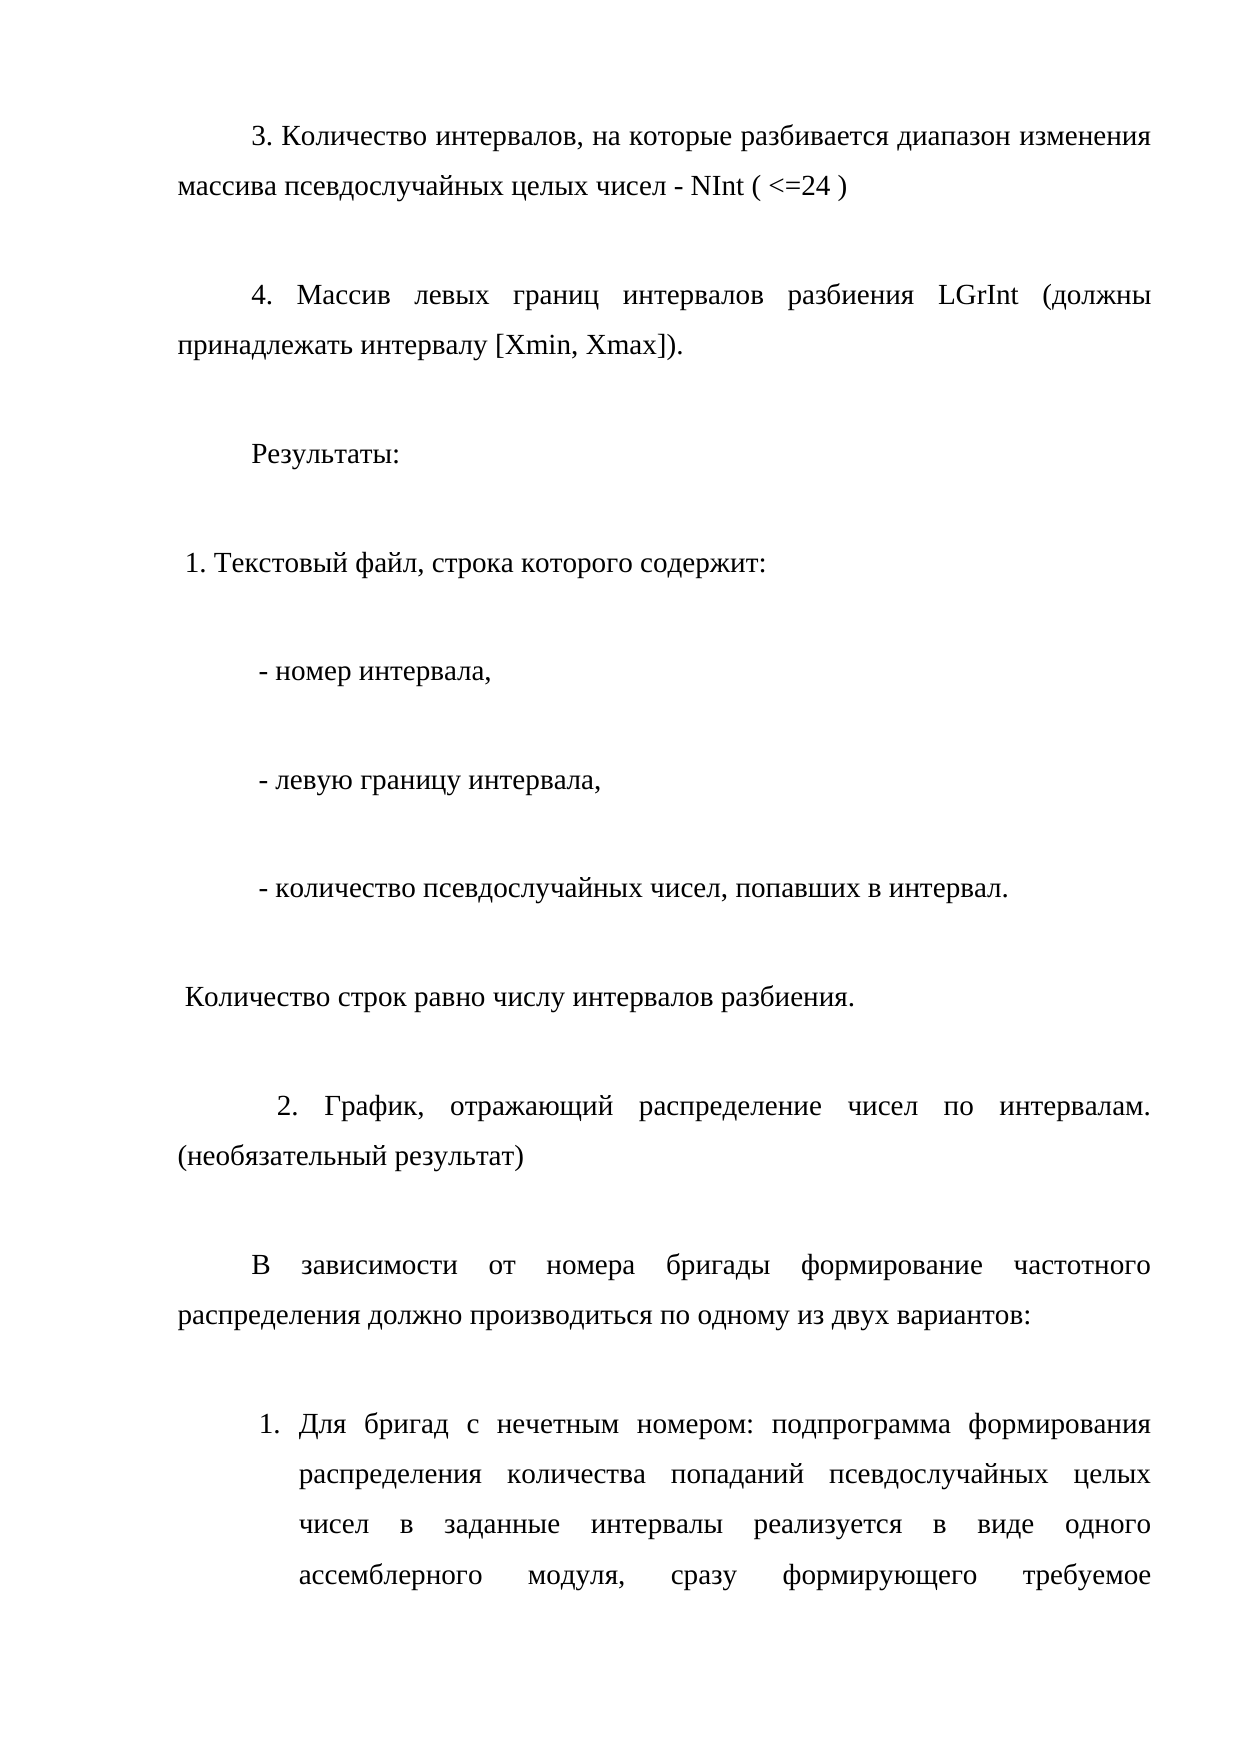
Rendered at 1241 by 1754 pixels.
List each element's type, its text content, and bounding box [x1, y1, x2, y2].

list Для бригад с нечетным номером: подпрограмма формирования распределения количества попаданий псевдослучайных целых чисел в заданные интервалы реализуется в виде одного ассемблерного модуля, сразу формирующего требуемое [258, 1406, 1152, 1590]
text - левую границу интервала, [177, 762, 1152, 796]
text - номер интервала, [177, 653, 1152, 687]
text 4. Массив левых границ интервалов разбиения LGrInt (должны принадлежать интервалу [Xmin, Xmax]). [177, 277, 1152, 361]
text 2. График, отражающий распределение чисел по интервалам. (необязательный результат) [177, 1088, 1152, 1172]
text 1. Текстовый файл, строка которого содержит: [177, 545, 1152, 578]
text Результаты: [177, 436, 1152, 469]
text Количество строк равно числу интервалов разбиения. [177, 979, 1152, 1013]
text 3. Количество интервалов, на которые разбивается диапазон изменения массива псевдослучайных целых чисел - NInt ( <=24 ) [177, 118, 1152, 202]
text - количество псевдослучайных чисел, попавших в интервал. [177, 871, 1152, 904]
text В зависимости от номера бригады формирование частотного распределения должно производиться по одному из двух вариантов: [177, 1247, 1152, 1331]
